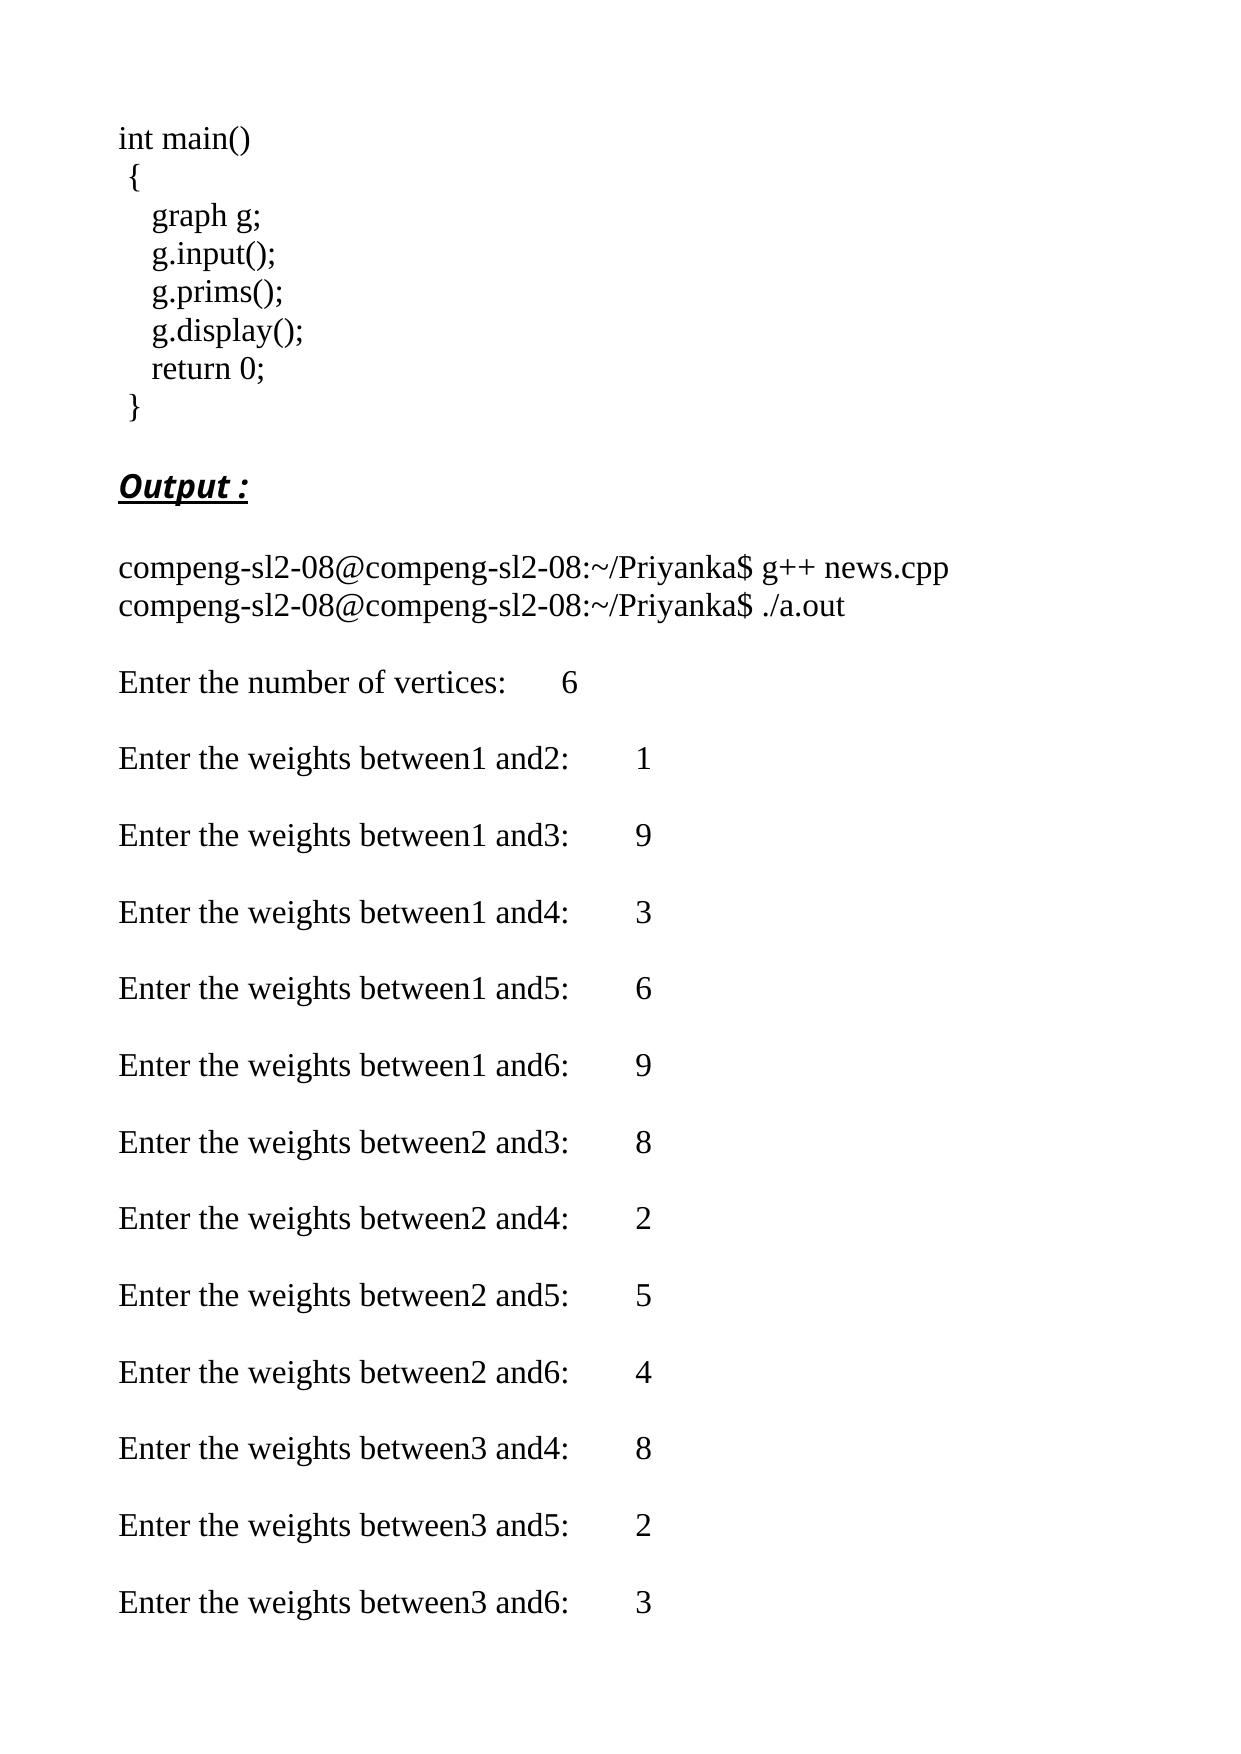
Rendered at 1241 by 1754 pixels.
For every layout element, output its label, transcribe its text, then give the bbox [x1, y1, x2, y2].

text g.input(); [118, 233, 1122, 271]
text Enter the weights between1 and2: 1 [118, 738, 1122, 777]
text Enter the weights between2 and3: 8 [118, 1122, 1122, 1160]
text graph g; [118, 195, 1122, 233]
text Enter the number of vertices: 6 [118, 662, 1122, 700]
text } [118, 386, 1122, 425]
text g.display(); [118, 310, 1122, 348]
text compeng-sl2-08@compeng-sl2-08:~/Priyanka$ ./a.out [118, 585, 1122, 623]
text Enter the weights between3 and6: 3 [118, 1582, 1122, 1620]
text return 0; [118, 348, 1122, 386]
text Enter the weights between2 and5: 5 [118, 1275, 1122, 1313]
text Enter the weights between3 and5: 2 [118, 1505, 1122, 1543]
text g.prims(); [118, 271, 1122, 310]
text compeng-sl2-08@compeng-sl2-08:~/Priyanka$ g++ news.cpp [118, 547, 1122, 585]
text Enter the weights between1 and3: 9 [118, 815, 1122, 853]
text { [118, 156, 1122, 195]
text Enter the weights between2 and6: 4 [118, 1352, 1122, 1390]
text Enter the weights between1 and4: 3 [118, 892, 1122, 930]
text Enter the weights between2 and4: 2 [118, 1198, 1122, 1237]
text Enter the weights between1 and5: 6 [118, 968, 1122, 1007]
text Enter the weights between3 and4: 8 [118, 1428, 1122, 1467]
text int main() [118, 118, 1122, 156]
text Enter the weights between1 and6: 9 [118, 1045, 1122, 1083]
text Output : [118, 463, 1122, 508]
